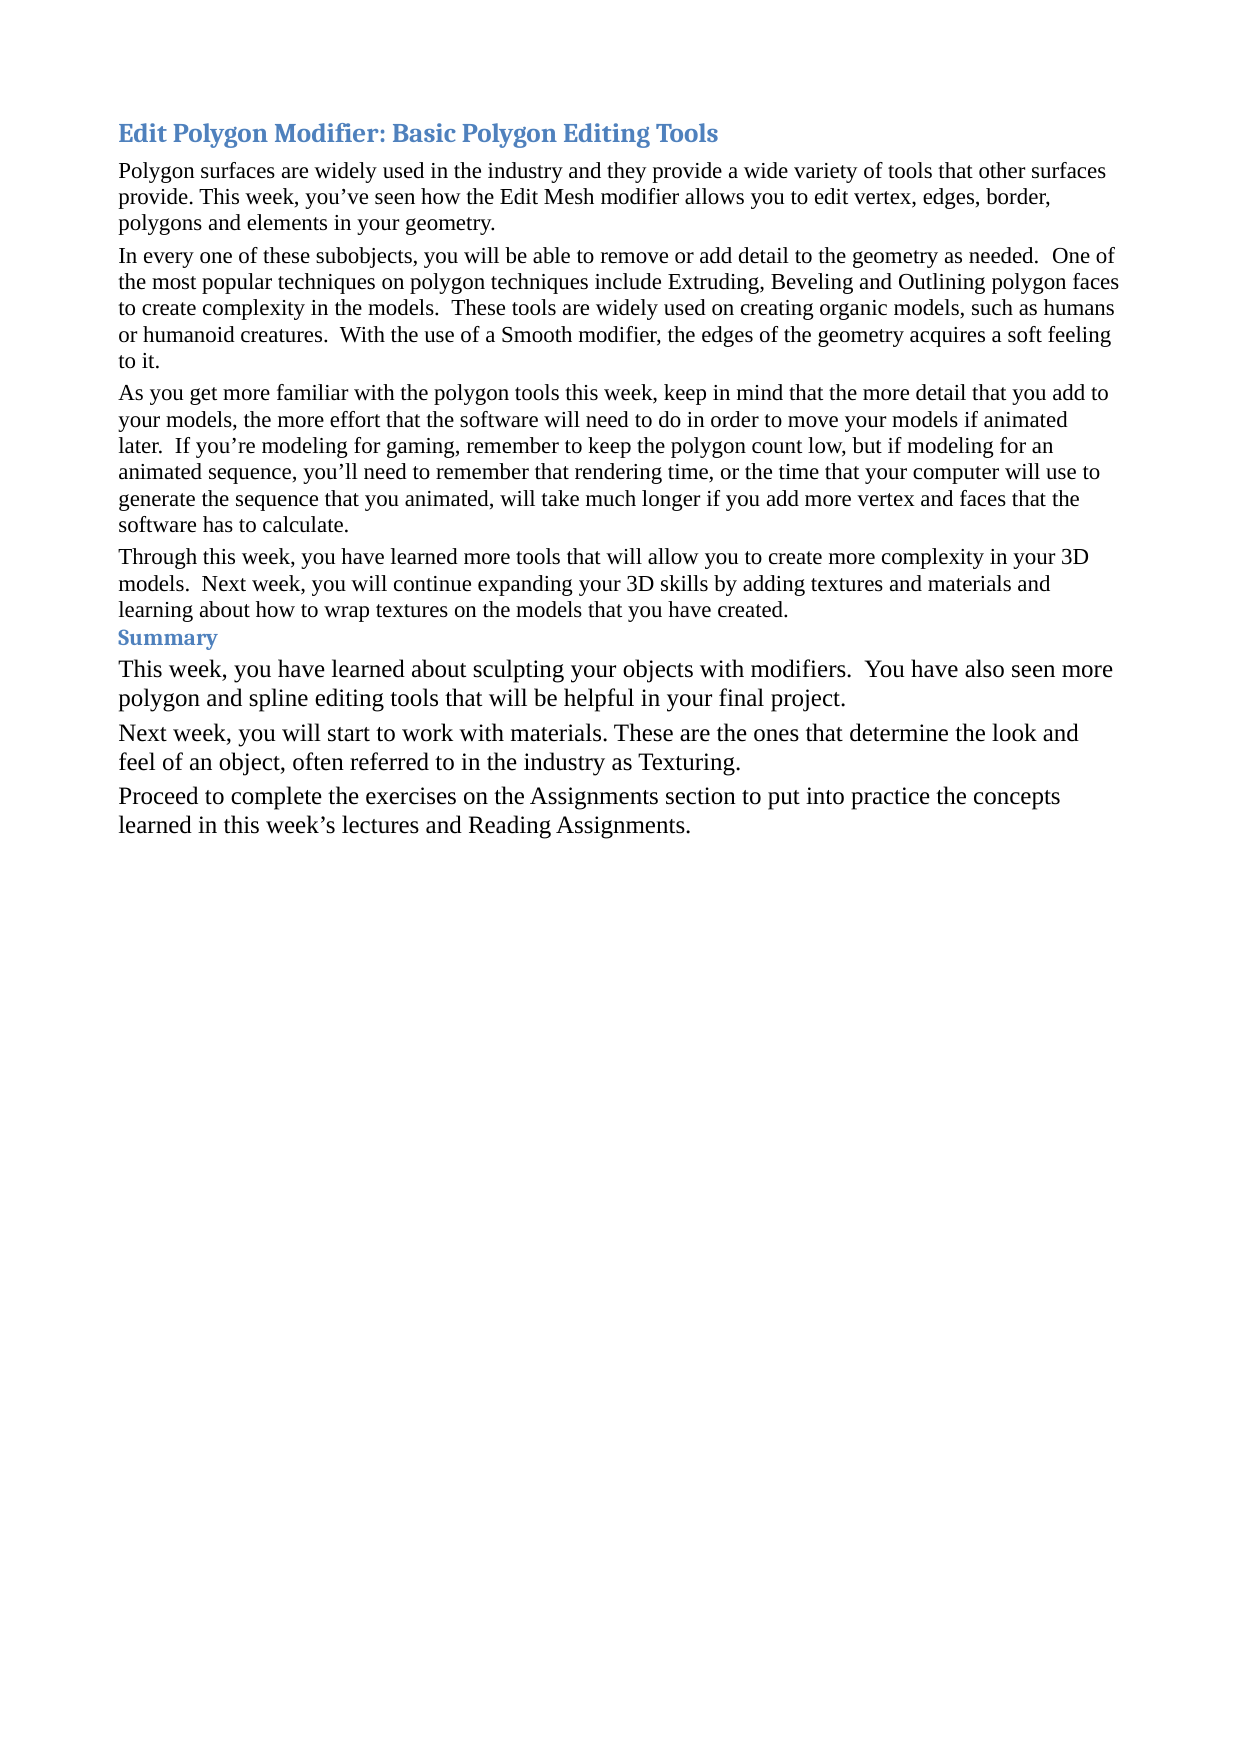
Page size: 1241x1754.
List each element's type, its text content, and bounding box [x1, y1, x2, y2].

text As you get more familiar with the polygon tools this week, keep in mind that the more detail that you add to your models, the more effort that the software will need to do in order to move your models if animated later. If you’re modeling for gaming, remember to keep the polygon count low, but if modeling for an animated sequence, you’ll need to remember that rendering time, or the time that your computer will use to generate the sequence that you animated, will take much longer if you add more vertex and faces that the software has to calculate. [118, 379, 1122, 537]
text Next week, you will start to work with materials. These are the ones that determine the look and feel of an object, often referred to in the industry as Texturing. [118, 718, 1122, 775]
text In every one of these subobjects, you will be able to remove or add detail to the geometry as needed. One of the most popular techniques on polygon techniques include Extruding, Beveling and Outlining polygon faces to create complexity in the models. These tools are widely used on creating organic models, such as humans or humanoid creatures. With the use of a Smooth modifier, the edges of the geometry acquires a soft feeling to it. [118, 242, 1122, 373]
text This week, you have learned about sculpting your objects with modifiers. You have also seen more polygon and spline editing tools that will be helpful in your final project. [118, 654, 1122, 712]
text Proceed to complete the exercises on the Assignments section to put into practice the concepts learned in this week’s lectures and Reading Assignments. [118, 781, 1122, 839]
subtitle Summary [118, 625, 1122, 652]
text Through this week, you have learned more tools that will allow you to create more complexity in your 3D models. Next week, you will continue expanding your 3D skills by adding textures and materials and learning about how to wrap textures on the models that you have created. [118, 543, 1122, 622]
text Polygon surfaces are widely used in the industry and they provide a wide variety of tools that other surfaces provide. This week, you’ve seen how the Edit Mesh modifier allows you to edit vertex, edges, border, polygons and elements in your geometry. [118, 157, 1122, 236]
subtitle Edit Polygon Modifier: Basic Polygon Editing Tools [118, 118, 1122, 149]
